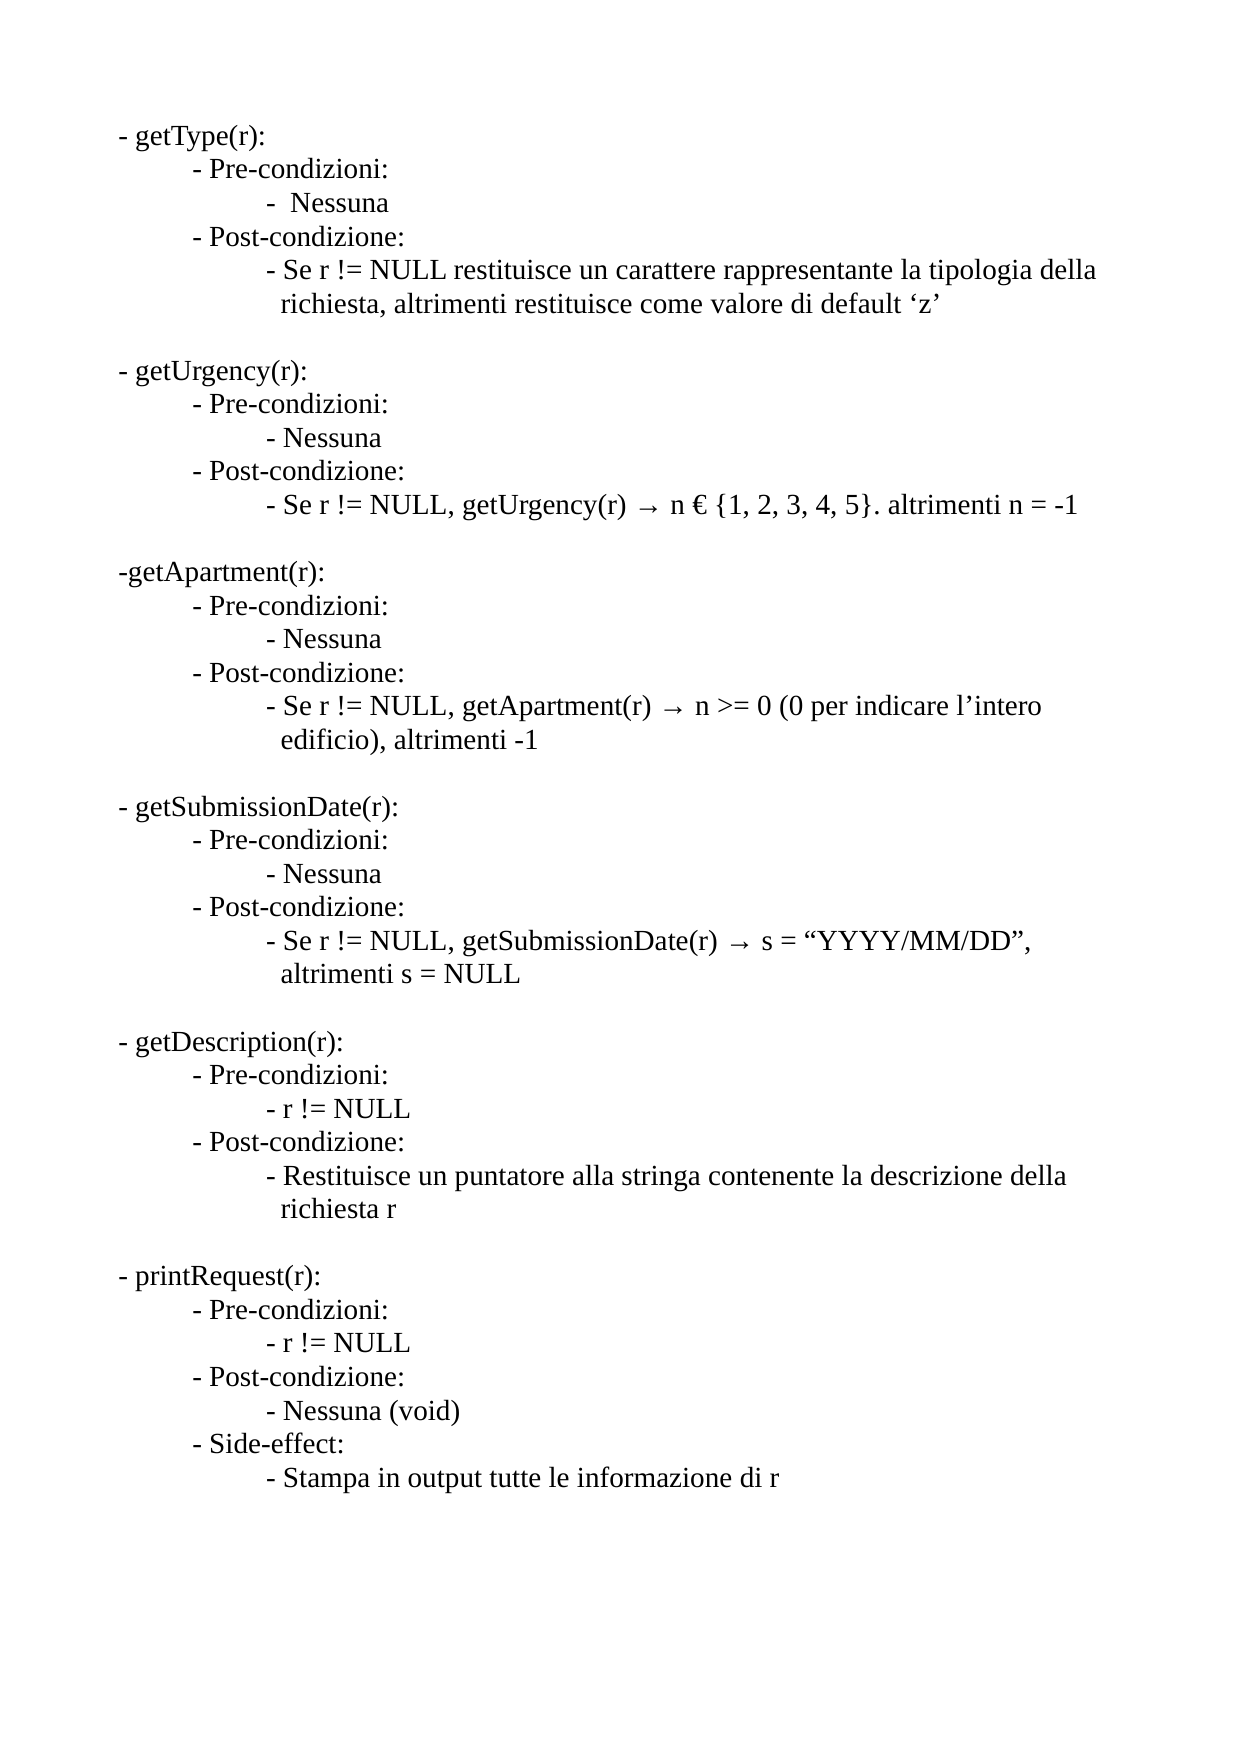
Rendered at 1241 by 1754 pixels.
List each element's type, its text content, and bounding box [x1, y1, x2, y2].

text - Pre-condizioni: [118, 1057, 1122, 1091]
text - Nessuna (void) [118, 1393, 1122, 1426]
text - Pre-condizioni: [118, 152, 1122, 185]
text - getType(r): [118, 118, 1122, 152]
text - Post-condizione: [118, 655, 1122, 688]
text - getDescription(r): [118, 1024, 1122, 1057]
text - Nessuna [118, 185, 1122, 219]
text - Post-condizione: [118, 219, 1122, 252]
text - Pre-condizioni: [118, 386, 1122, 420]
text - Side-effect: [118, 1426, 1122, 1460]
text - getSubmissionDate(r): [118, 789, 1122, 822]
text - Post-condizione: [118, 453, 1122, 487]
text - printRequest(r): [118, 1258, 1122, 1292]
text - Nessuna [118, 420, 1122, 453]
text - Restituisce un puntatore alla stringa contenente la descrizione della richiesta r [118, 1158, 1122, 1225]
text - Pre-condizioni: [118, 588, 1122, 621]
text - Nessuna [118, 856, 1122, 889]
text - Pre-condizioni: [118, 1292, 1122, 1326]
text - Stampa in output tutte le informazione di r [118, 1460, 1122, 1493]
text -getApartment(r): [118, 554, 1122, 588]
text - Se r != NULL, getUrgency(r) → n € {1, 2, 3, 4, 5}. altrimenti n = -1 [118, 487, 1122, 521]
text - Post-condizione: [118, 889, 1122, 923]
text - Post-condizione: [118, 1124, 1122, 1158]
text - r != NULL [118, 1091, 1122, 1124]
text - Post-condizione: [118, 1359, 1122, 1393]
text - Se r != NULL restituisce un carattere rappresentante la tipologia della richiesta, altrimenti restituisce come valore di default ‘z’ [118, 252, 1122, 319]
text - getUrgency(r): [118, 353, 1122, 386]
text - Se r != NULL, getApartment(r) → n >= 0 (0 per indicare l’intero edificio), altrimenti -1 [118, 688, 1122, 755]
text - Se r != NULL, getSubmissionDate(r) → s = “YYYY/MM/DD”, altrimenti s = NULL [118, 923, 1122, 990]
text - r != NULL [118, 1326, 1122, 1359]
text - Pre-condizioni: [118, 822, 1122, 856]
text - Nessuna [118, 621, 1122, 655]
